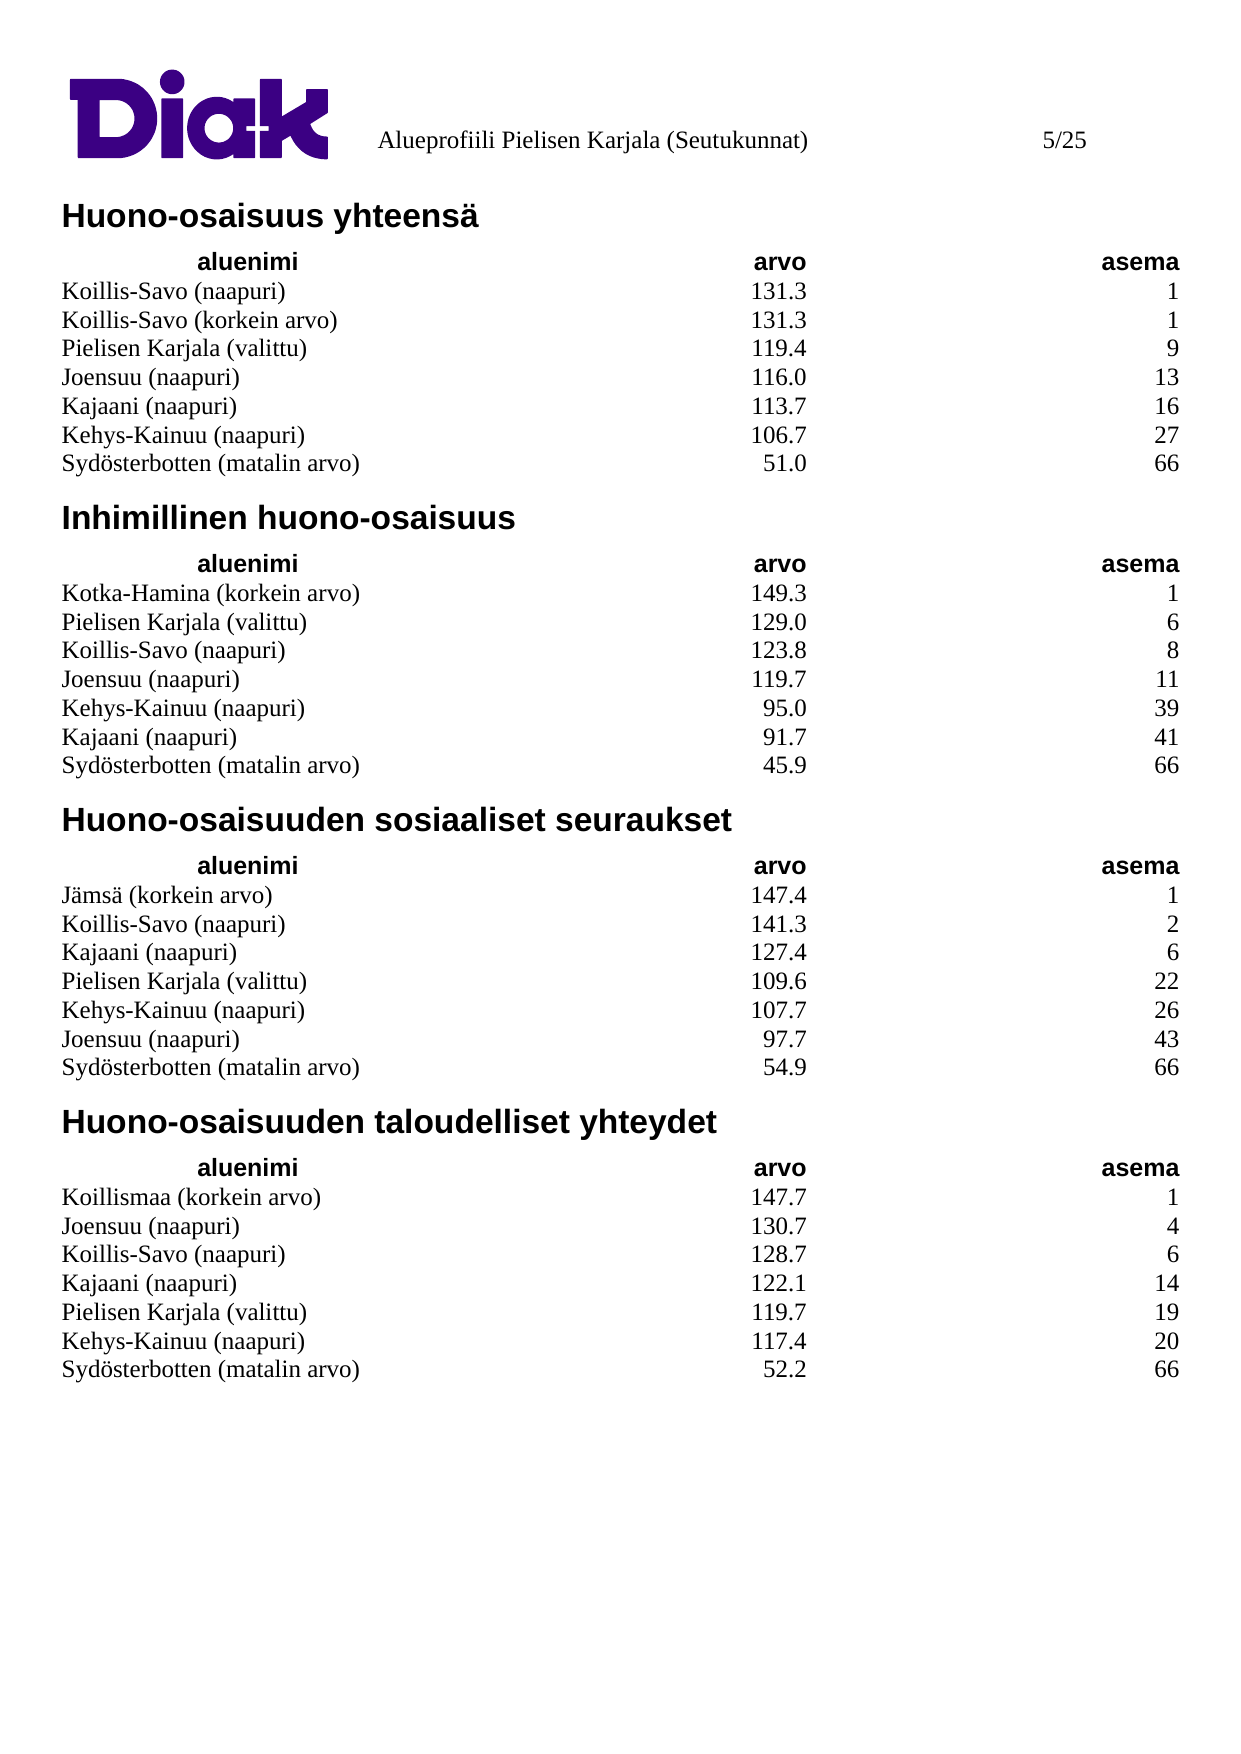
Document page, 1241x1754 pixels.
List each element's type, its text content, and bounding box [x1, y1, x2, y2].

table_cell 107.7 [434, 995, 806, 1024]
table_cell Sydösterbotten (matalin arvo) [61, 1053, 434, 1081]
table_cell Kehys-Kainuu (naapuri) [61, 420, 434, 448]
table_cell 123.8 [434, 636, 806, 664]
table_cell 116.0 [434, 362, 806, 391]
table_cell 6 [806, 607, 1179, 636]
table_cell 4 [806, 1211, 1179, 1239]
table_cell Kehys-Kainuu (naapuri) [61, 995, 434, 1024]
table_cell 113.7 [434, 391, 806, 420]
table_header asema [806, 549, 1179, 578]
table_cell Kajaani (naapuri) [61, 391, 434, 420]
table_cell 119.7 [434, 1297, 806, 1326]
table_cell Koillis-Savo (naapuri) [61, 1240, 434, 1268]
table_cell Pielisen Karjala (valittu) [61, 334, 434, 362]
table_cell 119.7 [434, 664, 806, 693]
table_cell 52.2 [434, 1355, 806, 1383]
table_cell 51.0 [434, 449, 806, 477]
table_cell 147.7 [434, 1182, 806, 1211]
table_cell 19 [806, 1297, 1179, 1326]
table_cell Joensuu (naapuri) [61, 1211, 434, 1239]
table_cell 117.4 [434, 1326, 806, 1354]
table_cell 9 [806, 334, 1179, 362]
table_cell 8 [806, 636, 1179, 664]
table_cell 2 [806, 909, 1179, 937]
table_cell 66 [806, 449, 1179, 477]
table_cell 66 [806, 751, 1179, 779]
table_header asema [806, 851, 1179, 880]
table_cell 147.4 [434, 880, 806, 909]
table_cell 26 [806, 995, 1179, 1024]
table_cell Kajaani (naapuri) [61, 938, 434, 966]
table_header aluenimi [61, 247, 434, 276]
table_header arvo [434, 549, 806, 578]
table_cell 122.1 [434, 1268, 806, 1297]
table_cell Koillismaa (korkein arvo) [61, 1182, 434, 1211]
subtitle Huono-osaisuus yhteensä [61, 196, 1179, 235]
table_cell 149.3 [434, 578, 806, 607]
table_cell 54.9 [434, 1053, 806, 1081]
table_cell Sydösterbotten (matalin arvo) [61, 1355, 434, 1383]
table_header asema [806, 247, 1179, 276]
table_cell 6 [806, 1240, 1179, 1268]
table_cell 131.3 [434, 276, 806, 305]
table_cell 119.4 [434, 334, 806, 362]
table_cell 45.9 [434, 751, 806, 779]
table_cell Koillis-Savo (naapuri) [61, 276, 434, 305]
table_cell 91.7 [434, 722, 806, 751]
table_cell 106.7 [434, 420, 806, 448]
table_cell 1 [806, 880, 1179, 909]
subtitle Huono-osaisuuden sosiaaliset seuraukset [61, 800, 1179, 839]
table_cell 1 [806, 276, 1179, 305]
table_cell Joensuu (naapuri) [61, 1024, 434, 1052]
table_cell 14 [806, 1268, 1179, 1297]
table_cell Kajaani (naapuri) [61, 1268, 434, 1297]
table_cell 141.3 [434, 909, 806, 937]
table_cell 41 [806, 722, 1179, 751]
table_cell Koillis-Savo (naapuri) [61, 636, 434, 664]
table_header asema [806, 1153, 1179, 1182]
table_cell Pielisen Karjala (valittu) [61, 1297, 434, 1326]
table_cell 109.6 [434, 966, 806, 995]
table_cell 95.0 [434, 693, 806, 722]
table_cell Sydösterbotten (matalin arvo) [61, 751, 434, 779]
table_header arvo [434, 247, 806, 276]
table_cell 66 [806, 1355, 1179, 1383]
table_cell Kehys-Kainuu (naapuri) [61, 693, 434, 722]
table_cell 127.4 [434, 938, 806, 966]
table_cell Joensuu (naapuri) [61, 362, 434, 391]
table_cell Kajaani (naapuri) [61, 722, 434, 751]
table_cell Pielisen Karjala (valittu) [61, 966, 434, 995]
table_header aluenimi [61, 851, 434, 880]
table_cell 128.7 [434, 1240, 806, 1268]
table_header aluenimi [61, 1153, 434, 1182]
table_cell 6 [806, 938, 1179, 966]
table_cell Koillis-Savo (korkein arvo) [61, 305, 434, 333]
table_cell 97.7 [434, 1024, 806, 1052]
table_cell 131.3 [434, 305, 806, 333]
table_cell 16 [806, 391, 1179, 420]
table_header arvo [434, 851, 806, 880]
table_cell 27 [806, 420, 1179, 448]
table_cell 22 [806, 966, 1179, 995]
table_cell 129.0 [434, 607, 806, 636]
table_cell 20 [806, 1326, 1179, 1354]
table_cell Pielisen Karjala (valittu) [61, 607, 434, 636]
table_header aluenimi [61, 549, 434, 578]
table_cell Koillis-Savo (naapuri) [61, 909, 434, 937]
table_cell 39 [806, 693, 1179, 722]
table_cell 66 [806, 1053, 1179, 1081]
subtitle Huono-osaisuuden taloudelliset yhteydet [61, 1102, 1179, 1141]
table_cell 1 [806, 305, 1179, 333]
table_header arvo [434, 1153, 806, 1182]
subtitle Inhimillinen huono-osaisuus [61, 498, 1179, 537]
table_cell Joensuu (naapuri) [61, 664, 434, 693]
table_cell 1 [806, 1182, 1179, 1211]
table_cell 11 [806, 664, 1179, 693]
table_cell 43 [806, 1024, 1179, 1052]
table_cell 13 [806, 362, 1179, 391]
table_cell Kehys-Kainuu (naapuri) [61, 1326, 434, 1354]
table_cell 130.7 [434, 1211, 806, 1239]
table_cell Jämsä (korkein arvo) [61, 880, 434, 909]
table_cell Kotka-Hamina (korkein arvo) [61, 578, 434, 607]
table_cell Sydösterbotten (matalin arvo) [61, 449, 434, 477]
table_cell 1 [806, 578, 1179, 607]
